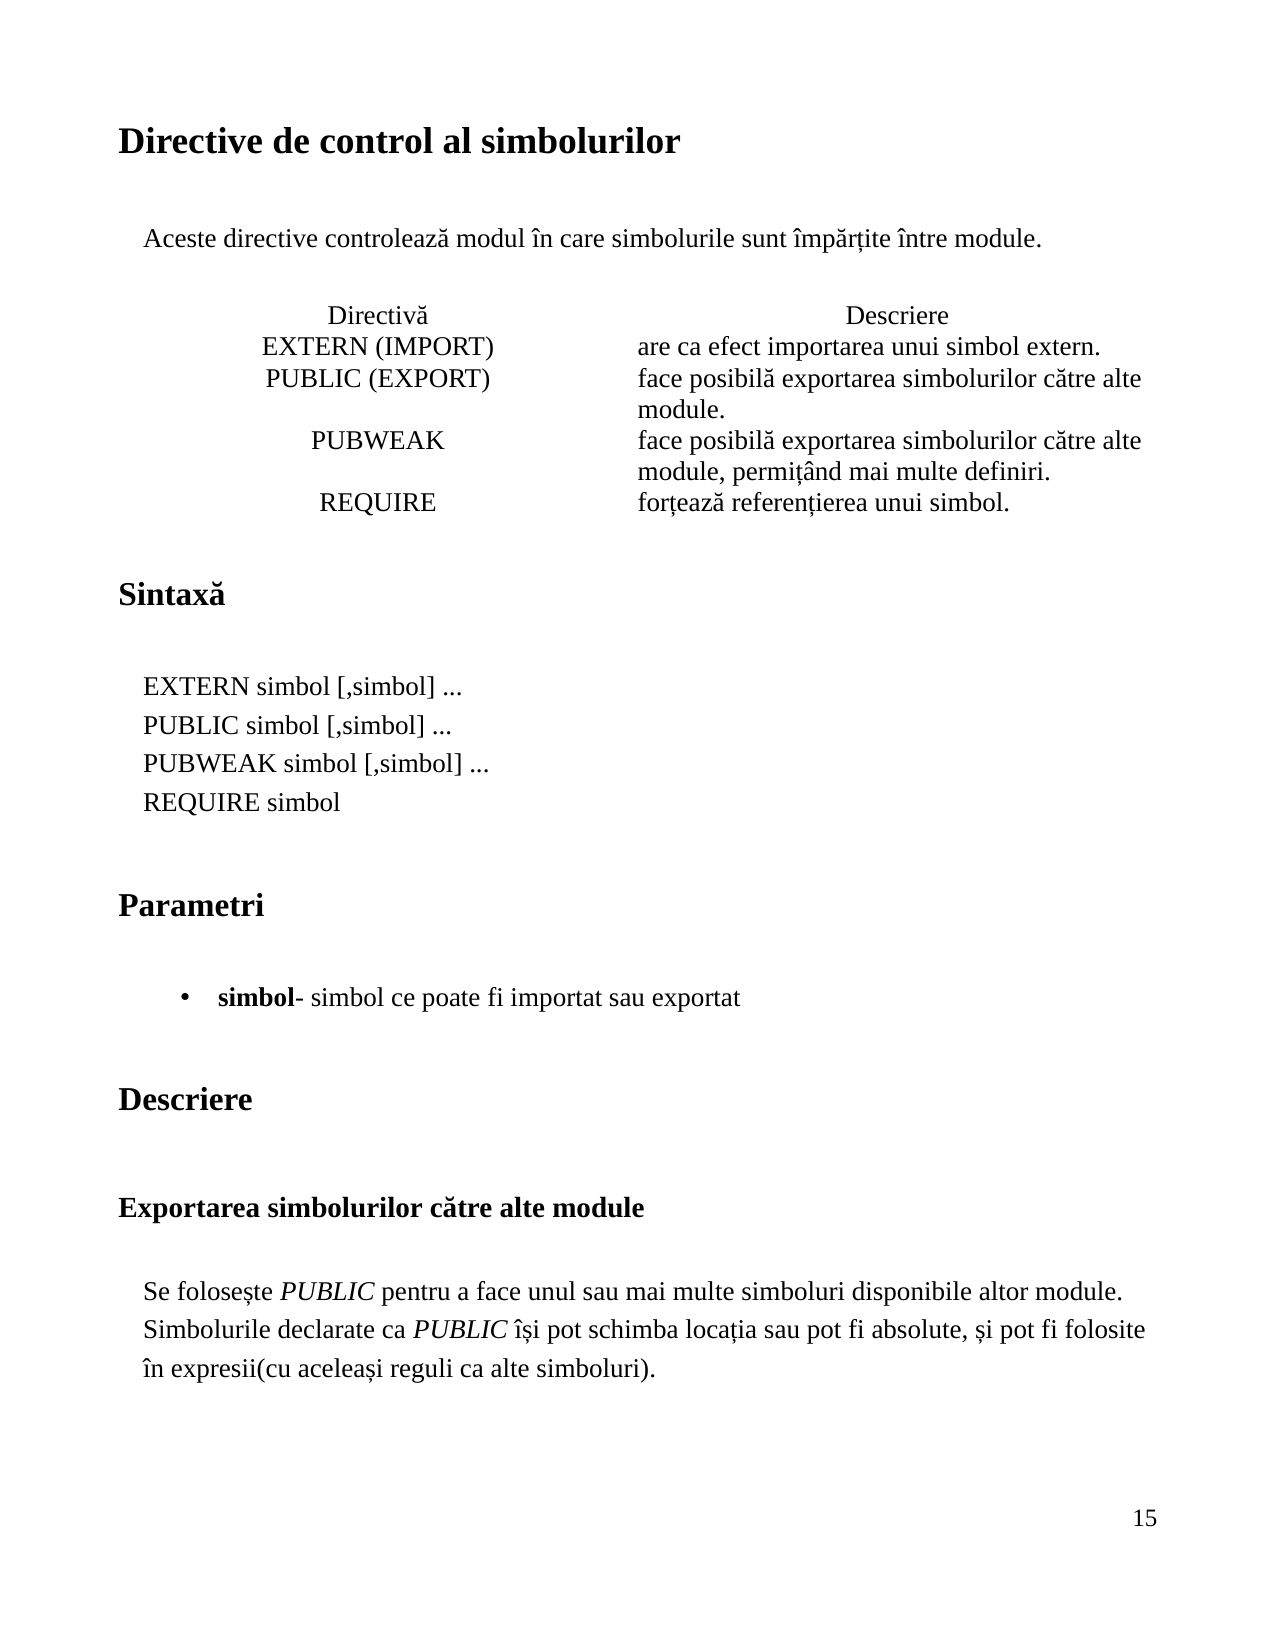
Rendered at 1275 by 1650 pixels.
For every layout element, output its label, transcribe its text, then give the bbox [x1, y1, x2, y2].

text EXTERN simbol [,simbol] ... [143, 670, 1157, 701]
table_header Descriere [638, 299, 1157, 331]
table_cell PUBWEAK [118, 424, 637, 486]
table_cell are ca efect importarea unui simbol extern. [638, 331, 1157, 362]
table_cell forțează referențierea unui simbol. [638, 486, 1157, 517]
text Aceste directive controlează modul în care simbolurile sunt împărțite între module. [143, 222, 1157, 253]
text PUBWEAK simbol [,simbol] ... [143, 748, 1157, 779]
subtitle Sintaxă [118, 574, 1157, 612]
table_cell face posibilă exportarea simbolurilor către alte module. [638, 362, 1157, 424]
subtitle Directive de control al simbolurilor [118, 118, 1157, 161]
table_cell PUBLIC (EXPORT) [118, 362, 637, 424]
text PUBLIC simbol [,simbol] ... [143, 709, 1157, 740]
subtitle Exportarea simbolurilor către alte module [118, 1190, 1157, 1223]
table_cell face posibilă exportarea simbolurilor către alte module, permițând mai multe definiri. [638, 424, 1157, 486]
table_cell REQUIRE [118, 486, 637, 517]
text Se folosește PUBLIC pentru a face unul sau mai multe simboluri disponibile altor module. Simbolurile declarate ca PUBLIC își pot schimba locația sau pot fi absolute, și pot fi folosite în expresii(cu aceleași reguli ca alte simboluri). [143, 1275, 1157, 1383]
list simbol- simbol ce poate fi importat sau exportat [180, 981, 1157, 1012]
table_header Directivă [118, 299, 637, 331]
subtitle Descriere [118, 1079, 1157, 1118]
table_cell EXTERN (IMPORT) [118, 331, 637, 362]
text REQUIRE simbol [143, 786, 1157, 818]
subtitle Parametri [118, 885, 1157, 923]
